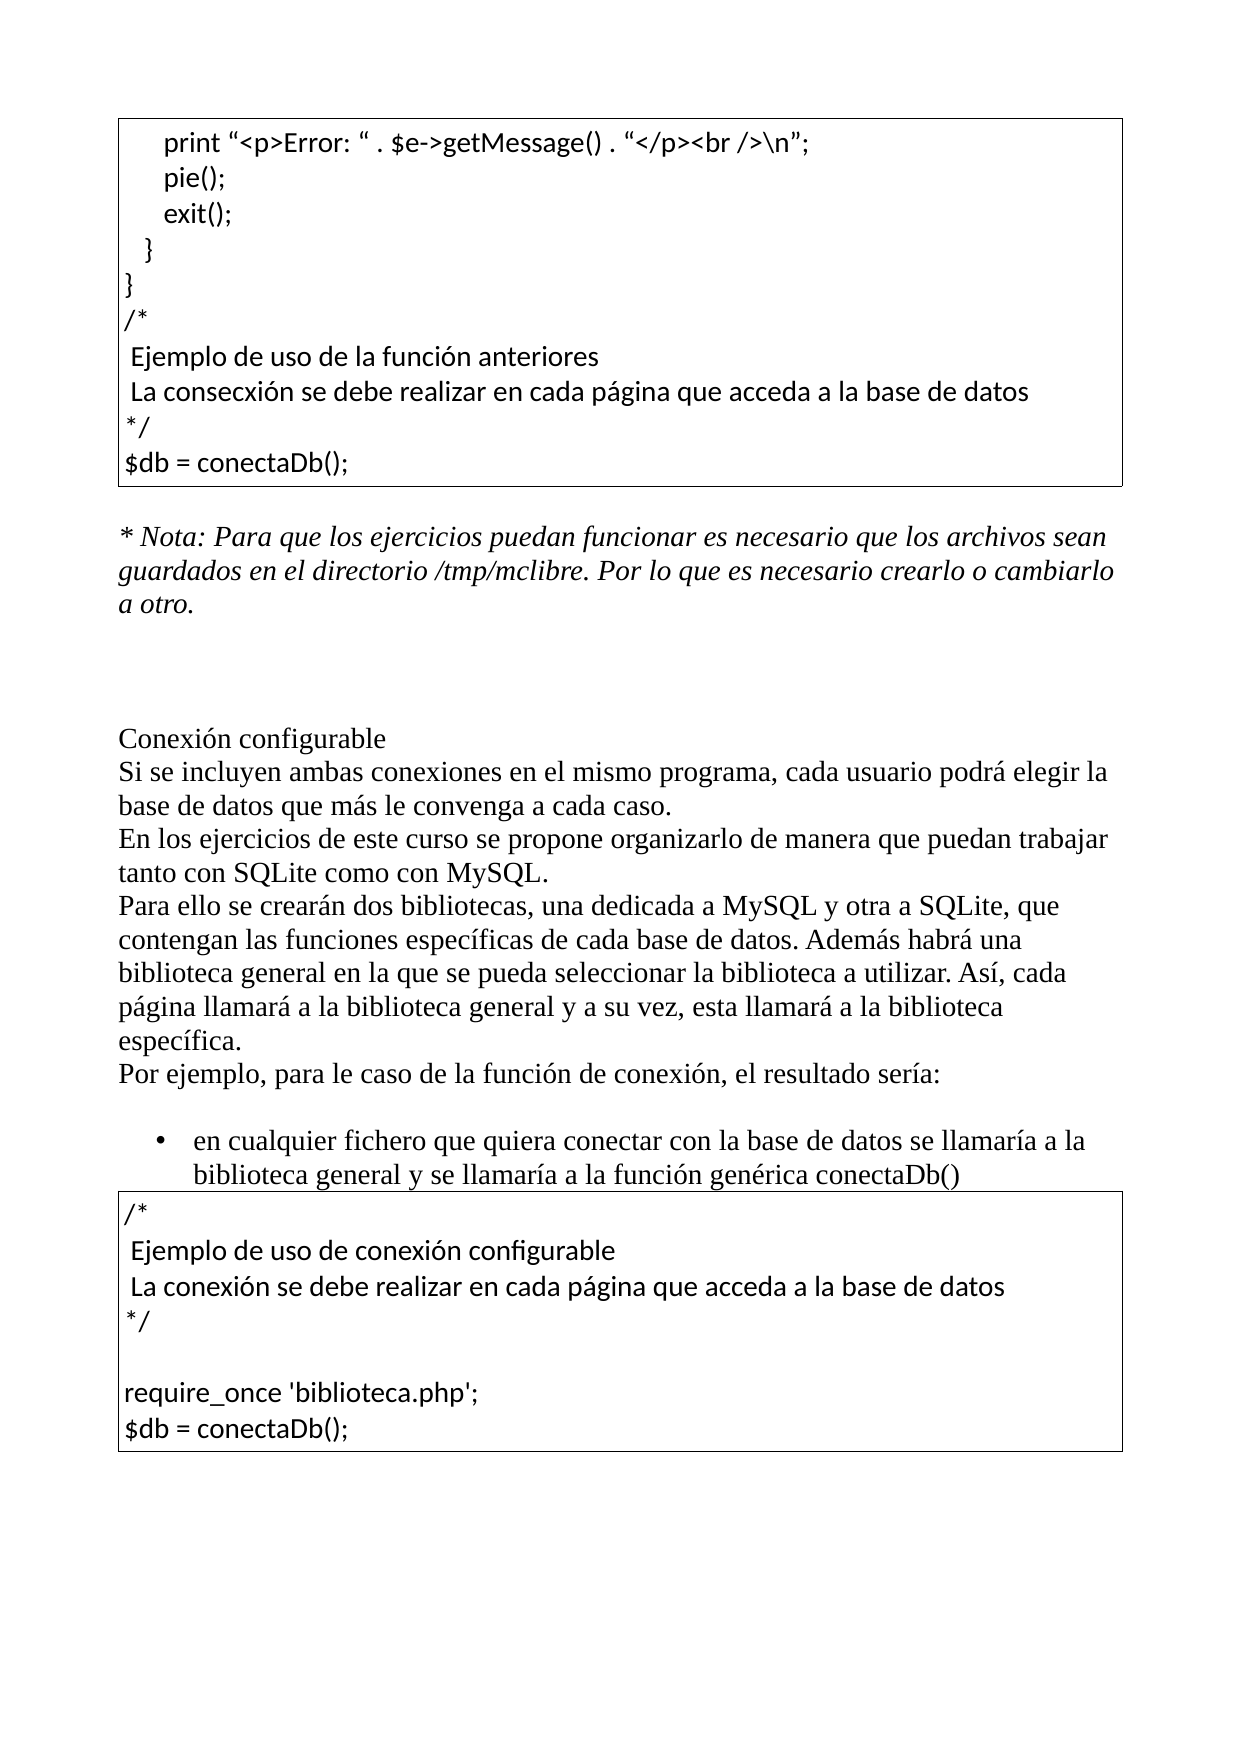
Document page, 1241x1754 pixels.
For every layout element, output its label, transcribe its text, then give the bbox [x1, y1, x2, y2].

table_header /* Ejemplo de uso de conexión configurable La conexión se debe realizar en cada página que acceda a la base de datos */ require_once 'biblioteca.php'; $db = conectaDb(); [119, 1192, 1122, 1451]
table_header print “<p>Error: “ . $e->getMessage() . “</p><br />\n”; pie(); exit(); } } /* Ejemplo de uso de la función anteriores La consecxión se debe realizar en cada página que acceda a la base de datos */ $db = conectaDb(); [119, 119, 1122, 486]
text Conexión configurable [118, 721, 1122, 754]
text * Nota: Para que los ejercicios puedan funcionar es necesario que los archivos sean guardados en el directorio /tmp/mclibre. Por lo que es necesario crearlo o cambiarlo a otro. [118, 519, 1122, 620]
text En los ejercicios de este curso se propone organizarlo de manera que puedan trabajar tanto con SQLite como con MySQL. [118, 821, 1122, 888]
text Si se incluyen ambas conexiones en el mismo programa, cada usuario podrá elegir la base de datos que más le convenga a cada caso. [118, 754, 1122, 821]
text Para ello se crearán dos bibliotecas, una dedicada a MySQL y otra a SQLite, que contengan las funciones específicas de cada base de datos. Además habrá una biblioteca general en la que se pueda seleccionar la biblioteca a utilizar. Así, cada página llamará a la biblioteca general y a su vez, esta llamará a la biblioteca específica. [118, 888, 1122, 1056]
list en cualquier fichero que quiera conectar con la base de datos se llamaría a la biblioteca general y se llamaría a la función genérica conectaDb() [156, 1123, 1122, 1191]
text Por ejemplo, para le caso de la función de conexión, el resultado sería: [118, 1056, 1122, 1090]
